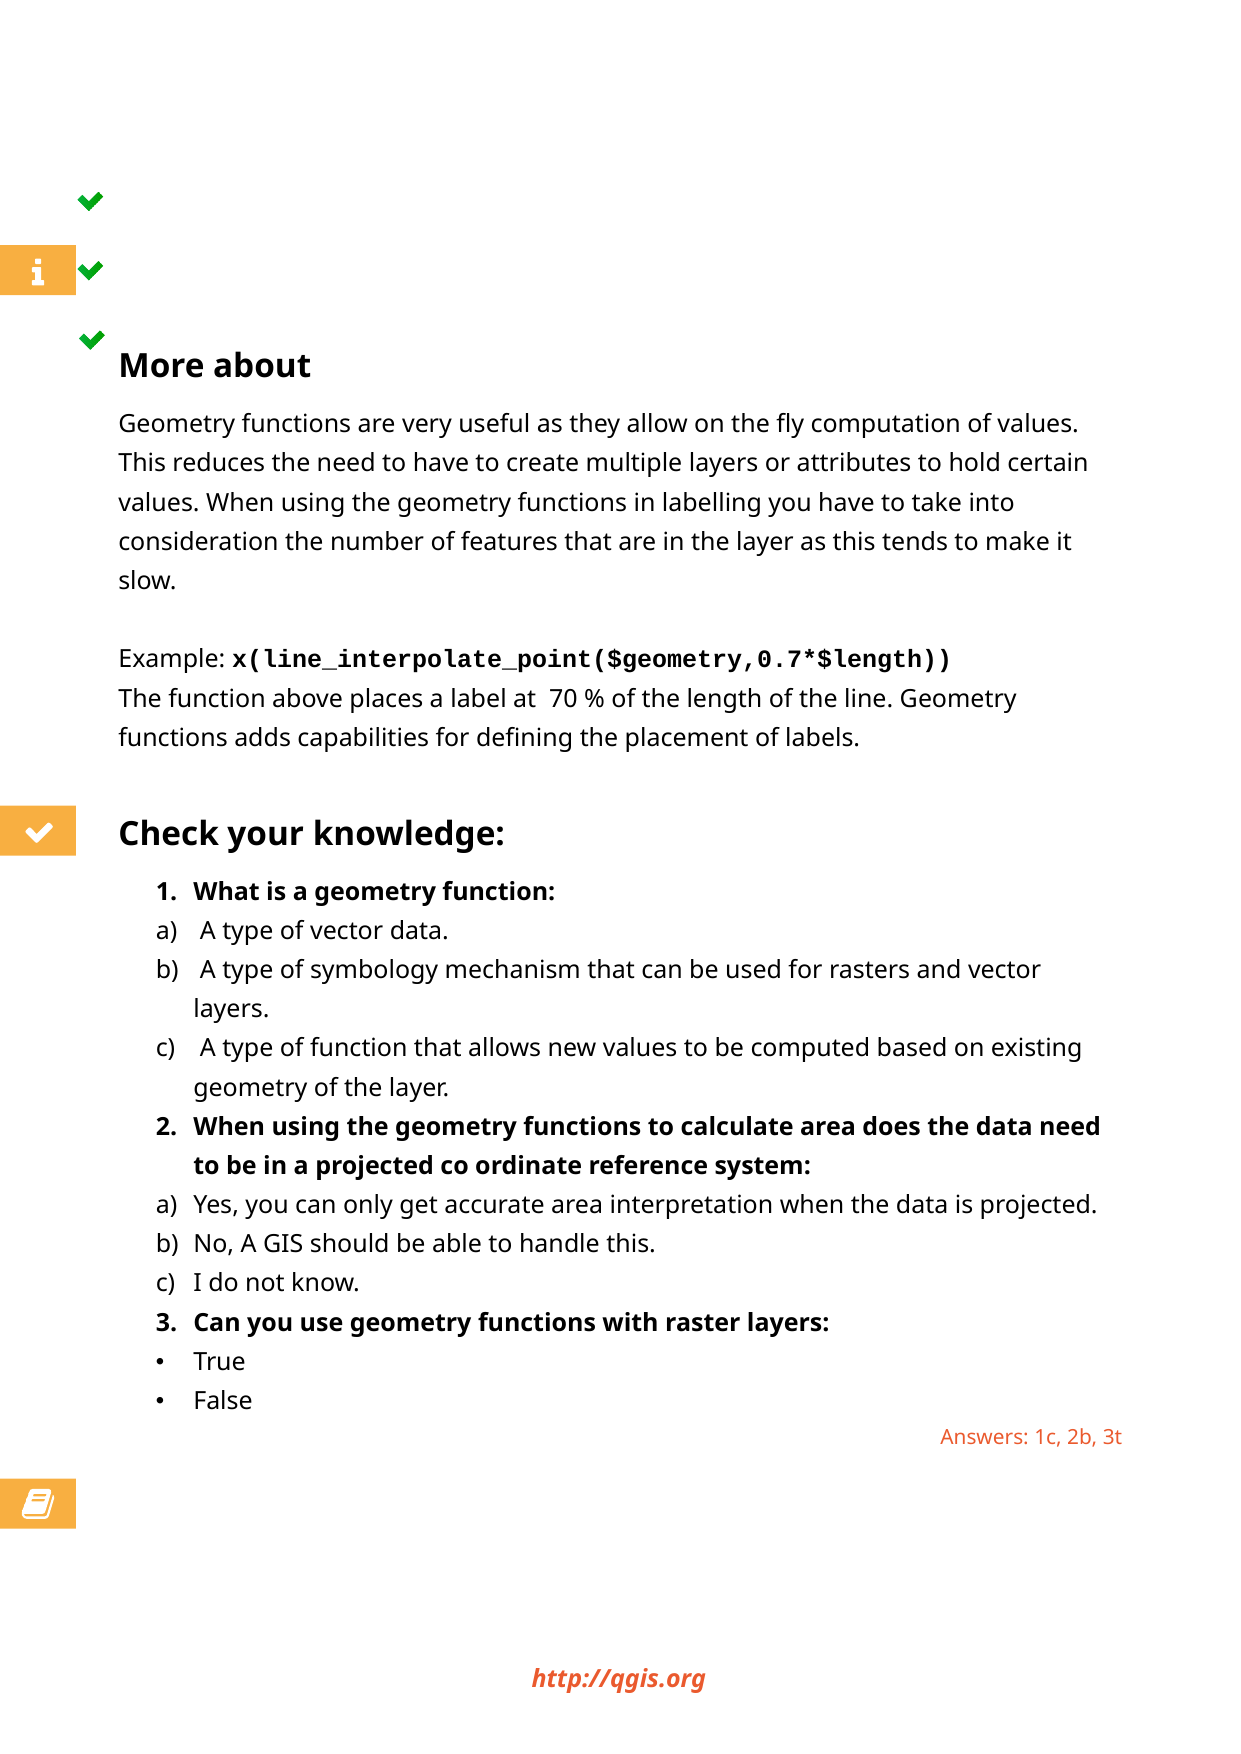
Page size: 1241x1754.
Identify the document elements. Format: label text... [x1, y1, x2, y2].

list A type of function that allows new values to be computed based on existing geometry of the layer. [156, 1030, 1122, 1103]
list What is a geometry function: [156, 873, 1122, 907]
text Example: x(line_interpolate_point($geometry,0.7*$length)) [118, 641, 1122, 675]
text Answers: 1c, 2b, 3t [118, 1422, 1122, 1450]
list Can you use geometry functions with raster layers: [156, 1304, 1122, 1338]
list When using the geometry functions to calculate area does the data need to be in a projected co ordinate reference system: [156, 1108, 1122, 1182]
list I do not know. [156, 1265, 1122, 1299]
text Geometry functions are very useful as they allow on the fly computation of values. This reduces the need to have to create multiple layers or attributes to hold certain values. When using the geometry functions in labelling you have to take into consideration the number of features that are in the layer as this tends to make it slow. [118, 406, 1122, 597]
text The function above places a label at 70 % of the length of the line. Geometry functions adds capabilities for defining the placement of labels. [118, 680, 1122, 753]
list A type of symbology mechanism that can be used for rasters and vector layers. [156, 952, 1122, 1025]
subtitle More about [118, 342, 1122, 387]
list True [156, 1343, 1122, 1377]
list A type of vector data. [156, 913, 1122, 947]
subtitle Check your knowledge: [118, 809, 1122, 855]
list Yes, you can only get accurate area interpretation when the data is projected. [156, 1187, 1122, 1221]
list False [156, 1383, 1122, 1417]
list No, A GIS should be able to handle this. [156, 1226, 1122, 1260]
